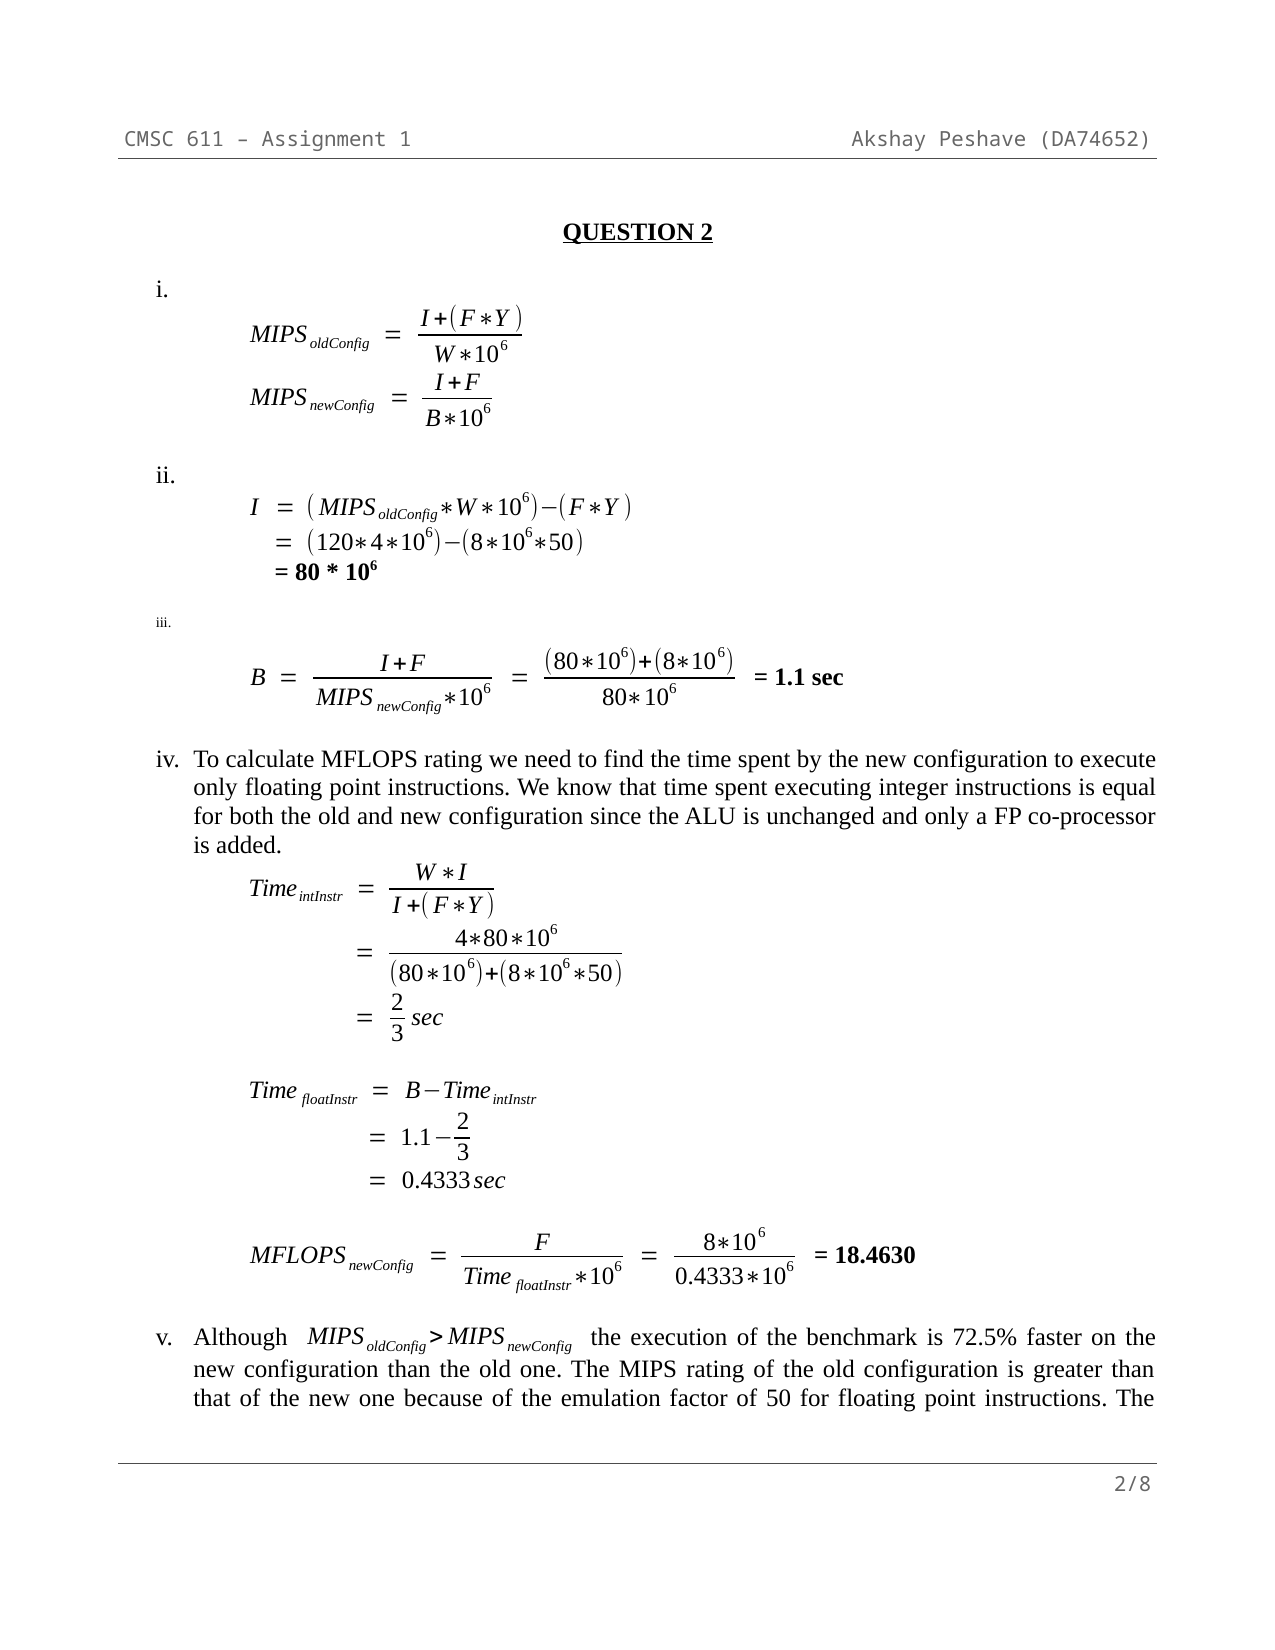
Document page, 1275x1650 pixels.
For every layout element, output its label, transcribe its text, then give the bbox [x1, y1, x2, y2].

list = 18.4630 [193, 1223, 1157, 1293]
list To calculate MFLOPS rating we need to find the time spent by the new configuration to execute only floating point instructions. We know that time spent executing integer instructions is equal for both the old and new configuration since the ALU is unchanged and only a FP co-processor is added. [156, 744, 1157, 859]
list Althoughthe execution of the benchmark is 72.5% faster on the new configuration than the old one. The MIPS rating of the old configuration is greater than that of the new one because of the emulation factor of 50 for floating point instructions. The performance of integer instructions on both configurations is constant. The decision should be based on floating point instruction performance of both configurations. Based on execution times the new configuration is clearly the winner in this case. [156, 1322, 1157, 1412]
text QUESTION 2 [118, 217, 1157, 246]
list = 1.1 sec [193, 643, 1157, 715]
list = 80 * 106 [193, 557, 1157, 586]
